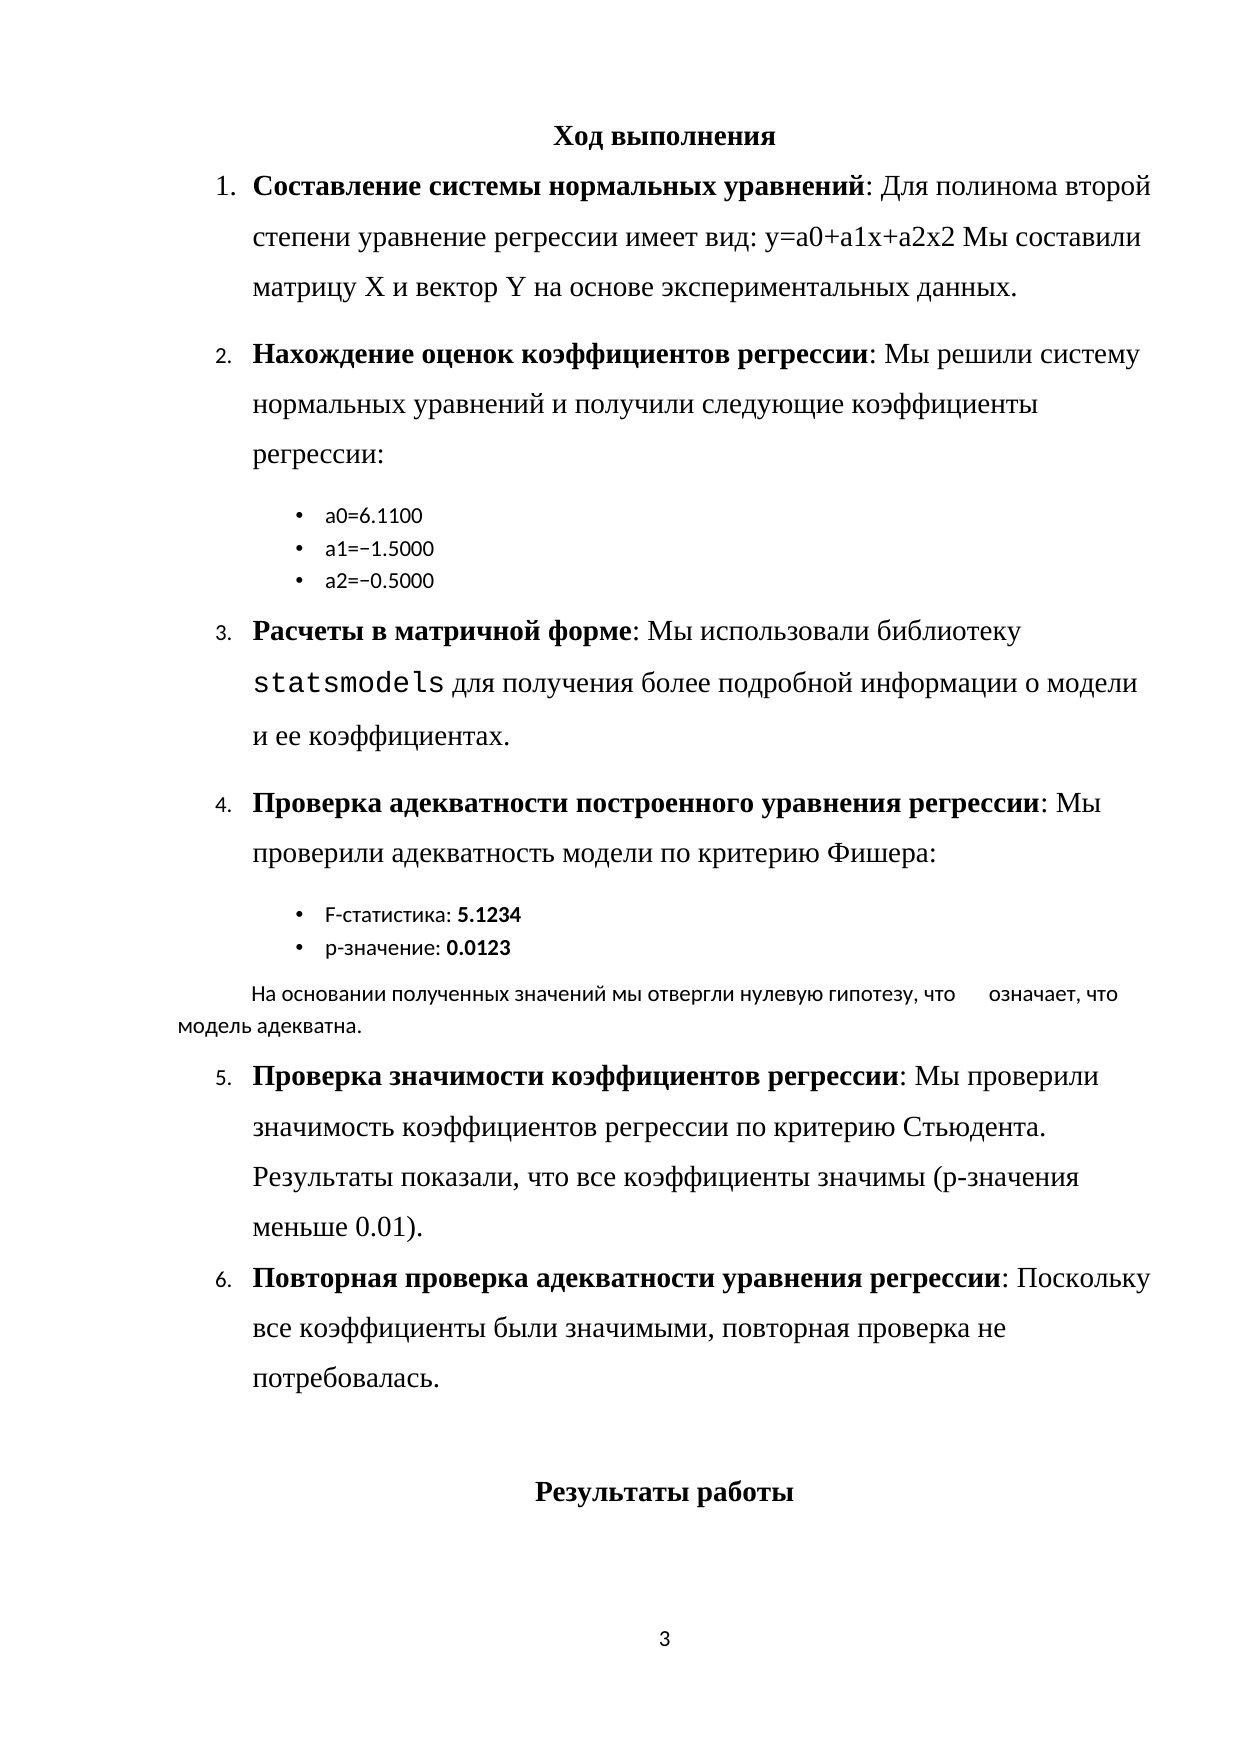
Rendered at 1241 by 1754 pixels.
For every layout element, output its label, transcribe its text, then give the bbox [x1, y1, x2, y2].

list a2​=−0.5000 [295, 566, 1152, 594]
list Нахождение оценок коэффициентов регрессии: Мы решили систему нормальных уравнений и получили следующие коэффициенты регрессии: [215, 336, 1152, 470]
subtitle Ход выполнения [177, 118, 1152, 152]
list Проверка адекватности построенного уравнения регрессии: Мы проверили адекватность модели по критерию Фишера: [215, 785, 1152, 869]
list Проверка значимости коэффициентов регрессии: Мы проверили значимость коэффициентов регрессии по критерию Стьюдента. Результаты показали, что все коэффициенты значимы (p-значения меньше 0.01). [215, 1058, 1152, 1243]
text Результаты работы [177, 1474, 1152, 1508]
list p-значение: 0.0123 [295, 933, 1152, 961]
list Составление системы нормальных уравнений: Для полинома второй степени уравнение регрессии имеет вид: y=a0​+a1​x+a2​x2 Мы составили матрицу X и вектор Y на основе экспериментальных данных. [215, 168, 1152, 303]
text На основании полученных значений мы отвергли нулевую гипотезу, что означает, что модель адекватна. [177, 979, 1152, 1040]
list F-статистика: 5.1234 [295, 901, 1152, 928]
list a1​=−1.5000 [295, 534, 1152, 562]
list Повторная проверка адекватности уравнения регрессии: Поскольку все коэффициенты были значимыми, повторная проверка не потребовалась. [215, 1260, 1152, 1394]
list a0​=6.1100 [295, 502, 1152, 529]
list Расчеты в матричной форме: Мы использовали библиотеку statsmodels для получения более подробной информации о модели и ее коэффициентах. [215, 613, 1152, 752]
